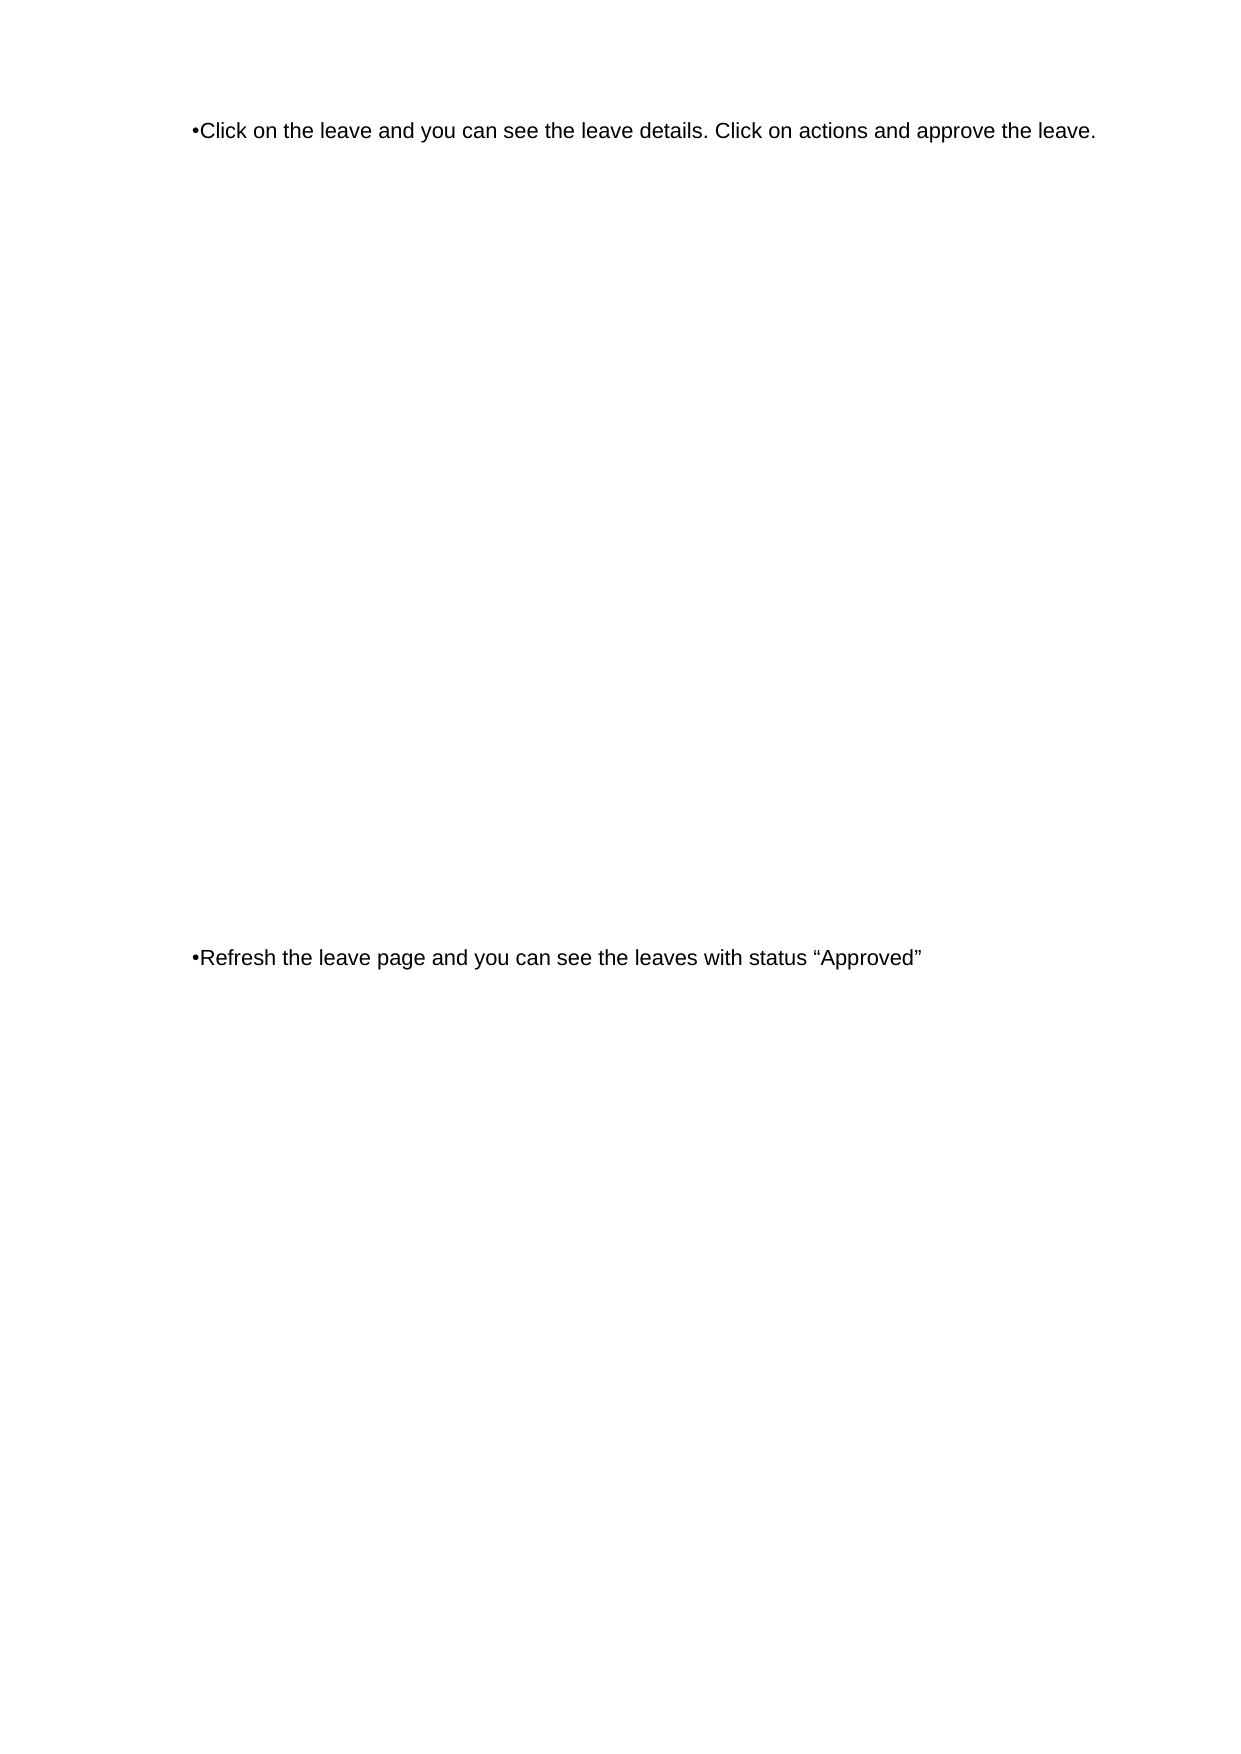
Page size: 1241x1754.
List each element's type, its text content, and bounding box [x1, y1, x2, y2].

list Click on the leave and you can see the leave details. Click on actions and approve the leave. [118, 118, 1122, 932]
list Refresh the leave page and you can see the leaves with status “Approved” [118, 945, 1122, 1294]
